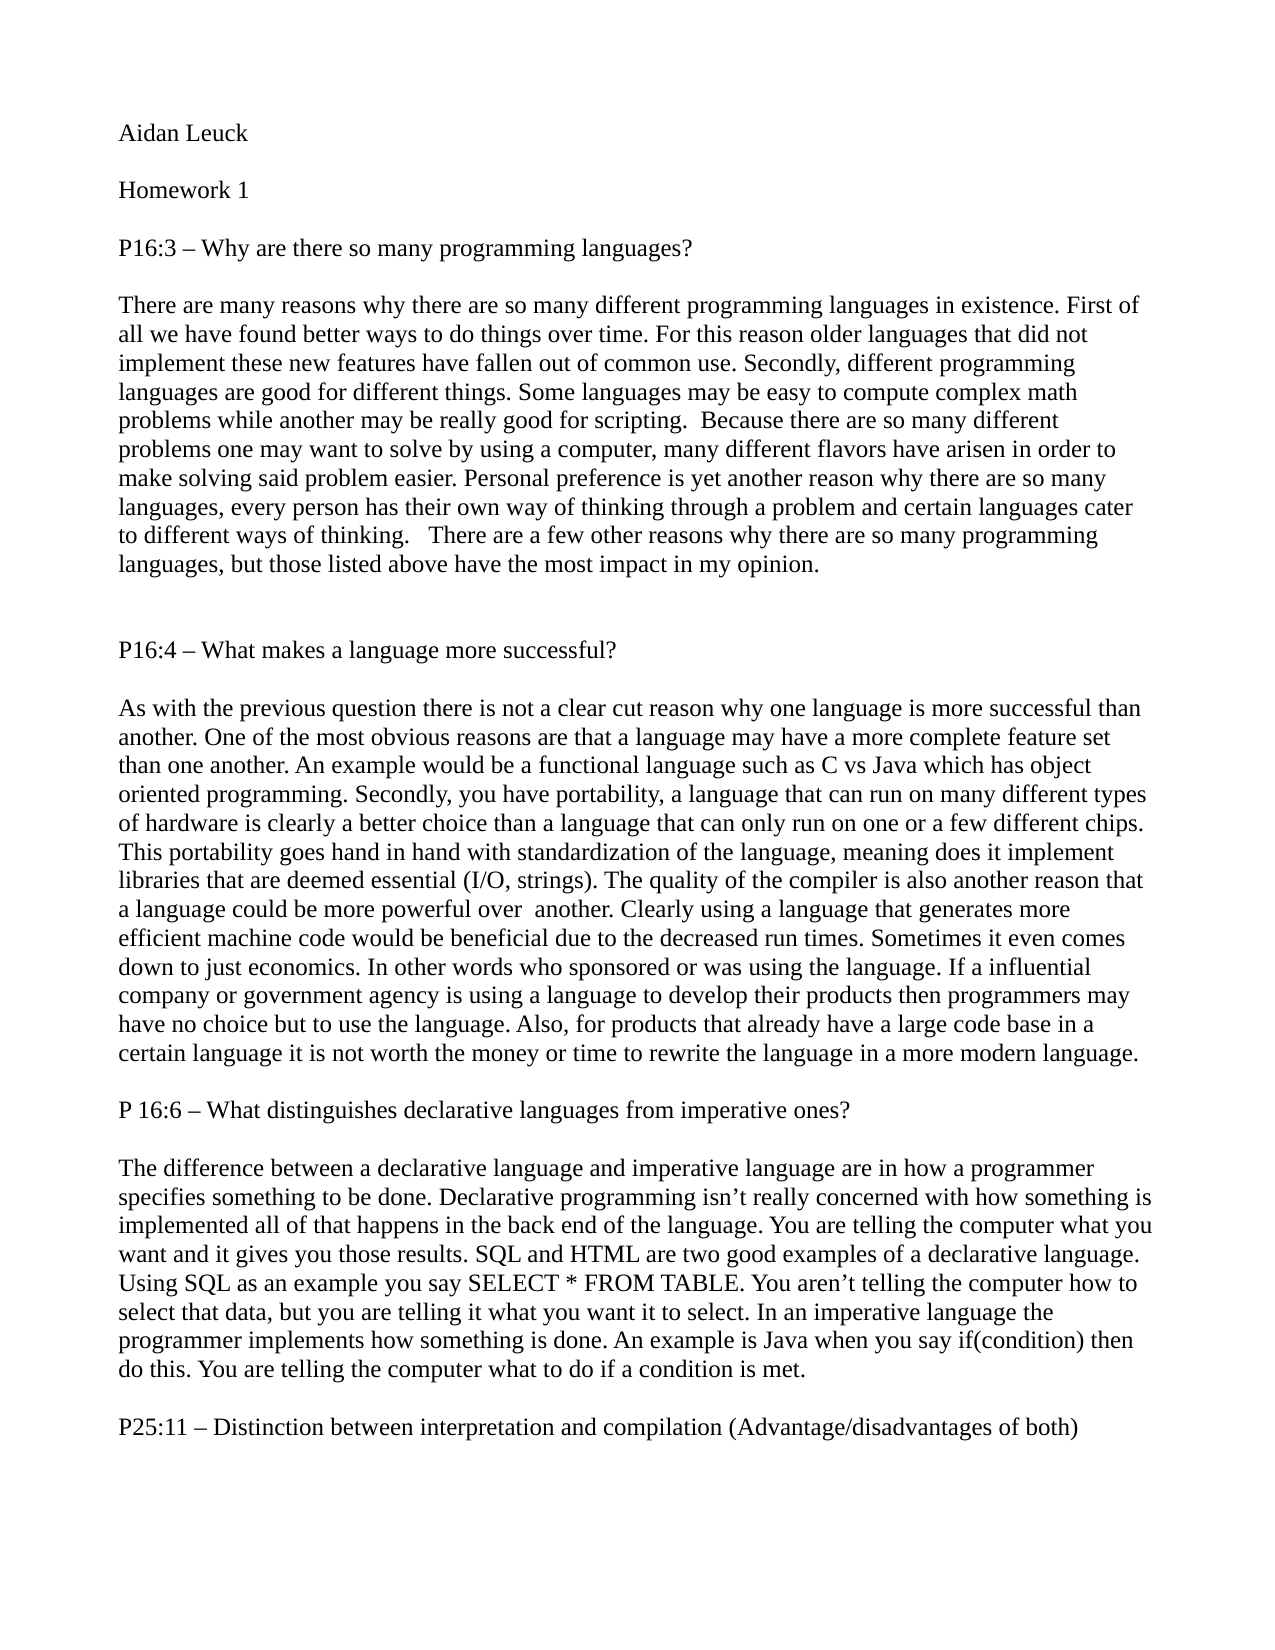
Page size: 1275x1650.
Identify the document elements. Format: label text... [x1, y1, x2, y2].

text P 16:6 – What distinguishes declarative languages from imperative ones? [118, 1096, 1157, 1124]
text The difference between a declarative language and imperative language are in how a programmer specifies something to be done. Declarative programming isn’t really concerned with how something is implemented all of that happens in the back end of the language. You are telling the computer what you want and it gives you those results. SQL and HTML are two good examples of a declarative language. Using SQL as an example you say SELECT * FROM TABLE. You aren’t telling the computer how to select that data, but you are telling it what you want it to select. In an imperative language the programmer implements how something is done. An example is Java when you say if(condition) then do this. You are telling the computer what to do if a condition is met. [118, 1153, 1157, 1383]
text As with the previous question there is not a clear cut reason why one language is more successful than another. One of the most obvious reasons are that a language may have a more complete feature set than one another. An example would be a functional language such as C vs Java which has object oriented programming. Secondly, you have portability, a language that can run on many different types of hardware is clearly a better choice than a language that can only run on one or a few different chips. This portability goes hand in hand with standardization of the language, meaning does it implement libraries that are deemed essential (I/O, strings). The quality of the compiler is also another reason that a language could be more powerful over another. Clearly using a language that generates more efficient machine code would be beneficial due to the decreased run times. Sometimes it even comes down to just economics. In other words who sponsored or was using the language. If a influential company or government agency is using a language to develop their products then programmers may have no choice but to use the language. Also, for products that already have a large code base in a certain language it is not worth the money or time to rewrite the language in a more modern language. [118, 693, 1157, 1067]
text P25:11 – Distinction between interpretation and compilation (Advantage/disadvantages of both) [118, 1412, 1157, 1441]
text P16:3 – Why are there so many programming languages? [118, 233, 1157, 262]
text Aidan Leuck [118, 118, 1157, 147]
text There are many reasons why there are so many different programming languages in existence. First of all we have found better ways to do things over time. For this reason older languages that did not implement these new features have fallen out of common use. Secondly, different programming languages are good for different things. Some languages may be easy to compute complex math problems while another may be really good for scripting. Because there are so many different problems one may want to solve by using a computer, many different flavors have arisen in order to make solving said problem easier. Personal preference is yet another reason why there are so many languages, every person has their own way of thinking through a problem and certain languages cater to different ways of thinking. There are a few other reasons why there are so many programming languages, but those listed above have the most impact in my opinion. [118, 291, 1157, 578]
text Homework 1 [118, 176, 1157, 204]
text P16:4 – What makes a language more successful? [118, 636, 1157, 664]
